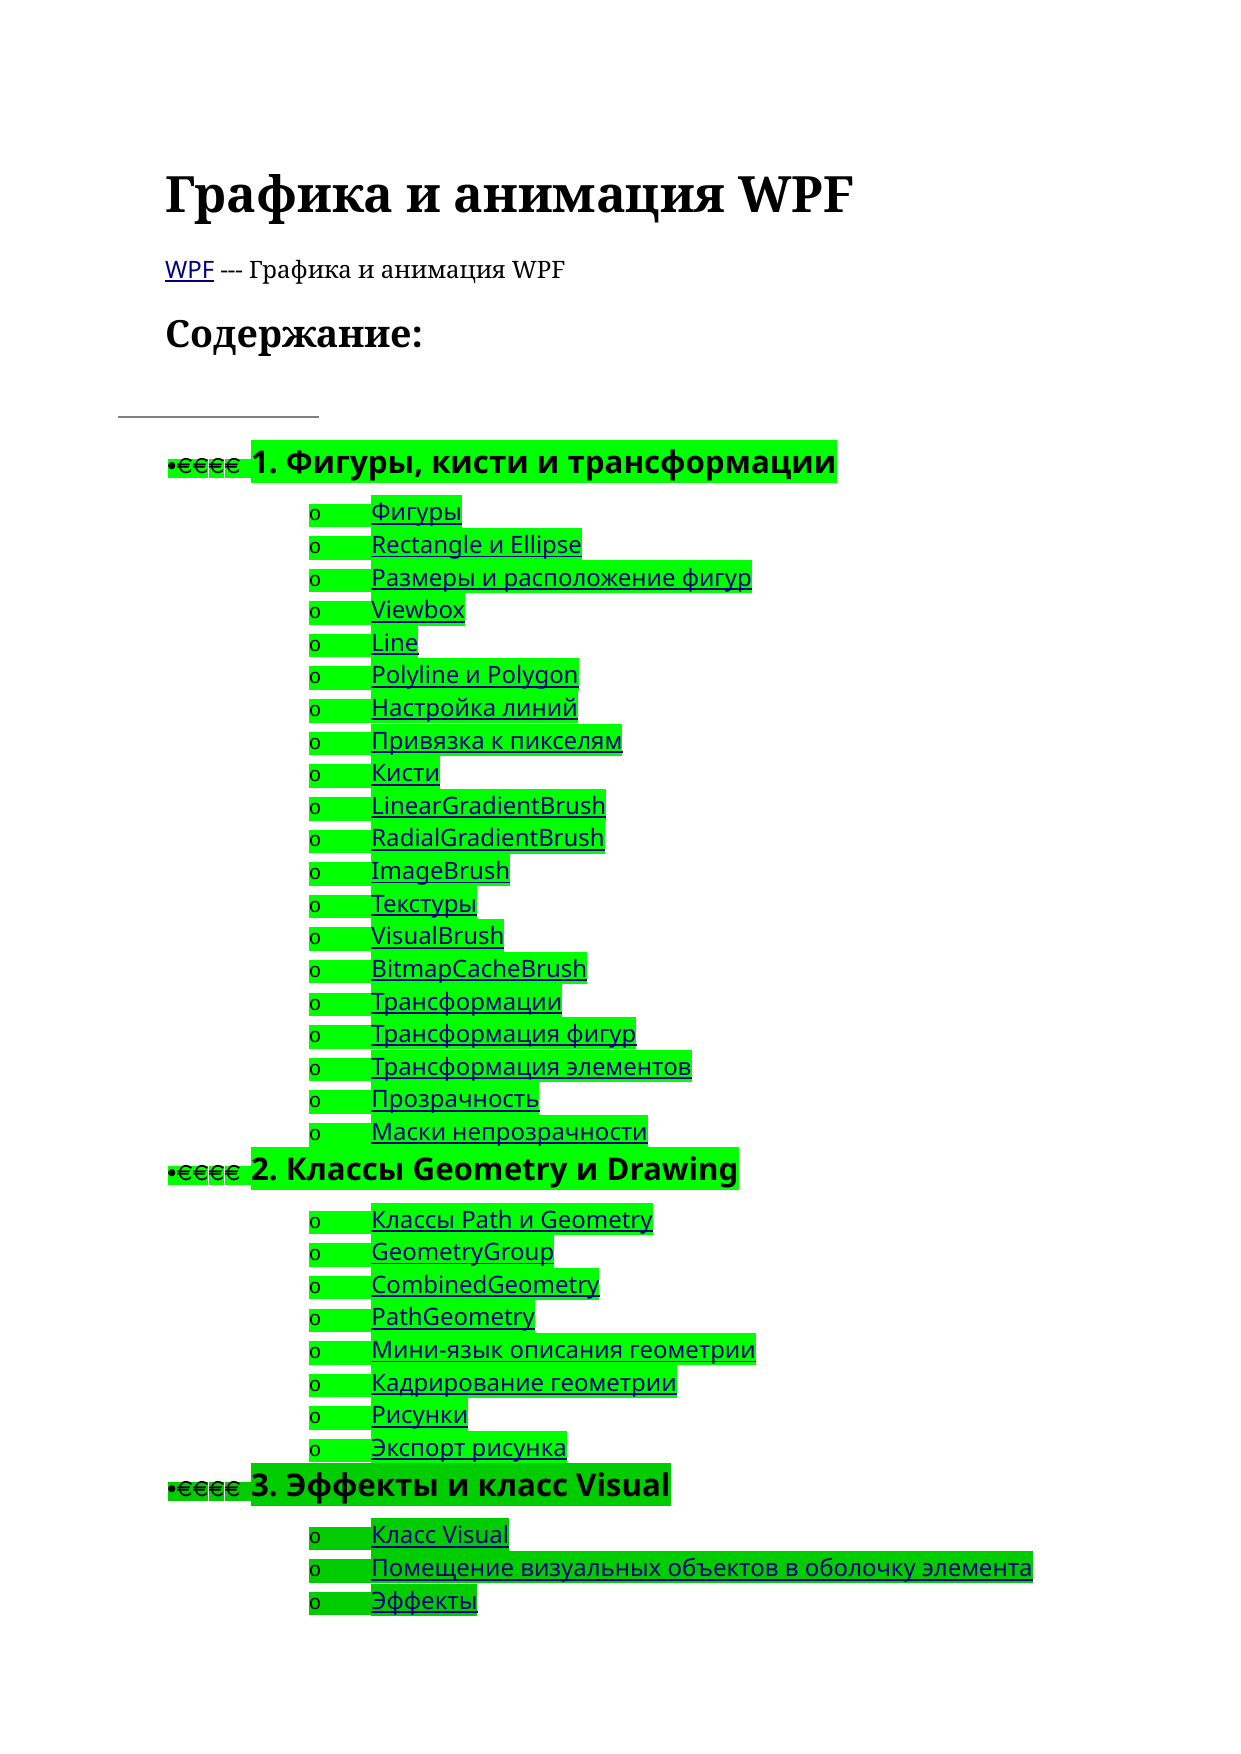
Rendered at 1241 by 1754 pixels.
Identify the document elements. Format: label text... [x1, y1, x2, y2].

text o Размеры и расположение фигур [309, 560, 1122, 593]
text o ImageBrush [309, 854, 1122, 886]
text o Экспорт рисунка [309, 1431, 1122, 1463]
text o Кадрирование геометрии [309, 1365, 1122, 1398]
text o Рисунки [309, 1398, 1122, 1431]
text o Настройка линий [309, 691, 1122, 723]
text o Трансформация элементов [309, 1049, 1122, 1082]
text o Line [309, 626, 1122, 658]
text o Polyline и Polygon [309, 658, 1122, 691]
text o Эффекты [309, 1583, 1122, 1616]
text o Мини-язык описания геометрии [309, 1333, 1122, 1365]
text Содержание: [165, 307, 1075, 358]
text · 1. Фигуры, кисти и трансформации [168, 440, 1122, 483]
text o Помещение визуальных объектов в оболочку элемента [309, 1551, 1122, 1583]
text o Маски непрозрачности [309, 1115, 1122, 1147]
text o BitmapCacheBrush [309, 952, 1122, 984]
text Графика и анимация WPF [165, 159, 1075, 227]
text o RadialGradientBrush [309, 821, 1122, 854]
text o Привязка к пикселям [309, 723, 1122, 756]
text · 2. Классы Geometry и Drawing [168, 1147, 1122, 1190]
text o Классы Path и Geometry [309, 1202, 1122, 1235]
text o GeometryGroup [309, 1235, 1122, 1268]
text o Текстуры [309, 886, 1122, 919]
text o VisualBrush [309, 919, 1122, 952]
text o Фигуры [309, 495, 1122, 528]
text o Класс Visual [309, 1518, 1122, 1551]
text o Viewbox [309, 593, 1122, 626]
text o PathGeometry [309, 1300, 1122, 1333]
text · 3. Эффекты и класс Visual [168, 1463, 1122, 1506]
text o Трансформации [309, 984, 1122, 1017]
text WPF --- Графика и анимация WPF [165, 252, 1122, 285]
text o Rectangle и Ellipse [309, 528, 1122, 560]
text o Кисти [309, 756, 1122, 789]
text o Трансформация фигур [309, 1017, 1122, 1049]
text o CombinedGeometry [309, 1268, 1122, 1300]
text o LinearGradientBrush [309, 789, 1122, 821]
text o Прозрачность [309, 1082, 1122, 1115]
